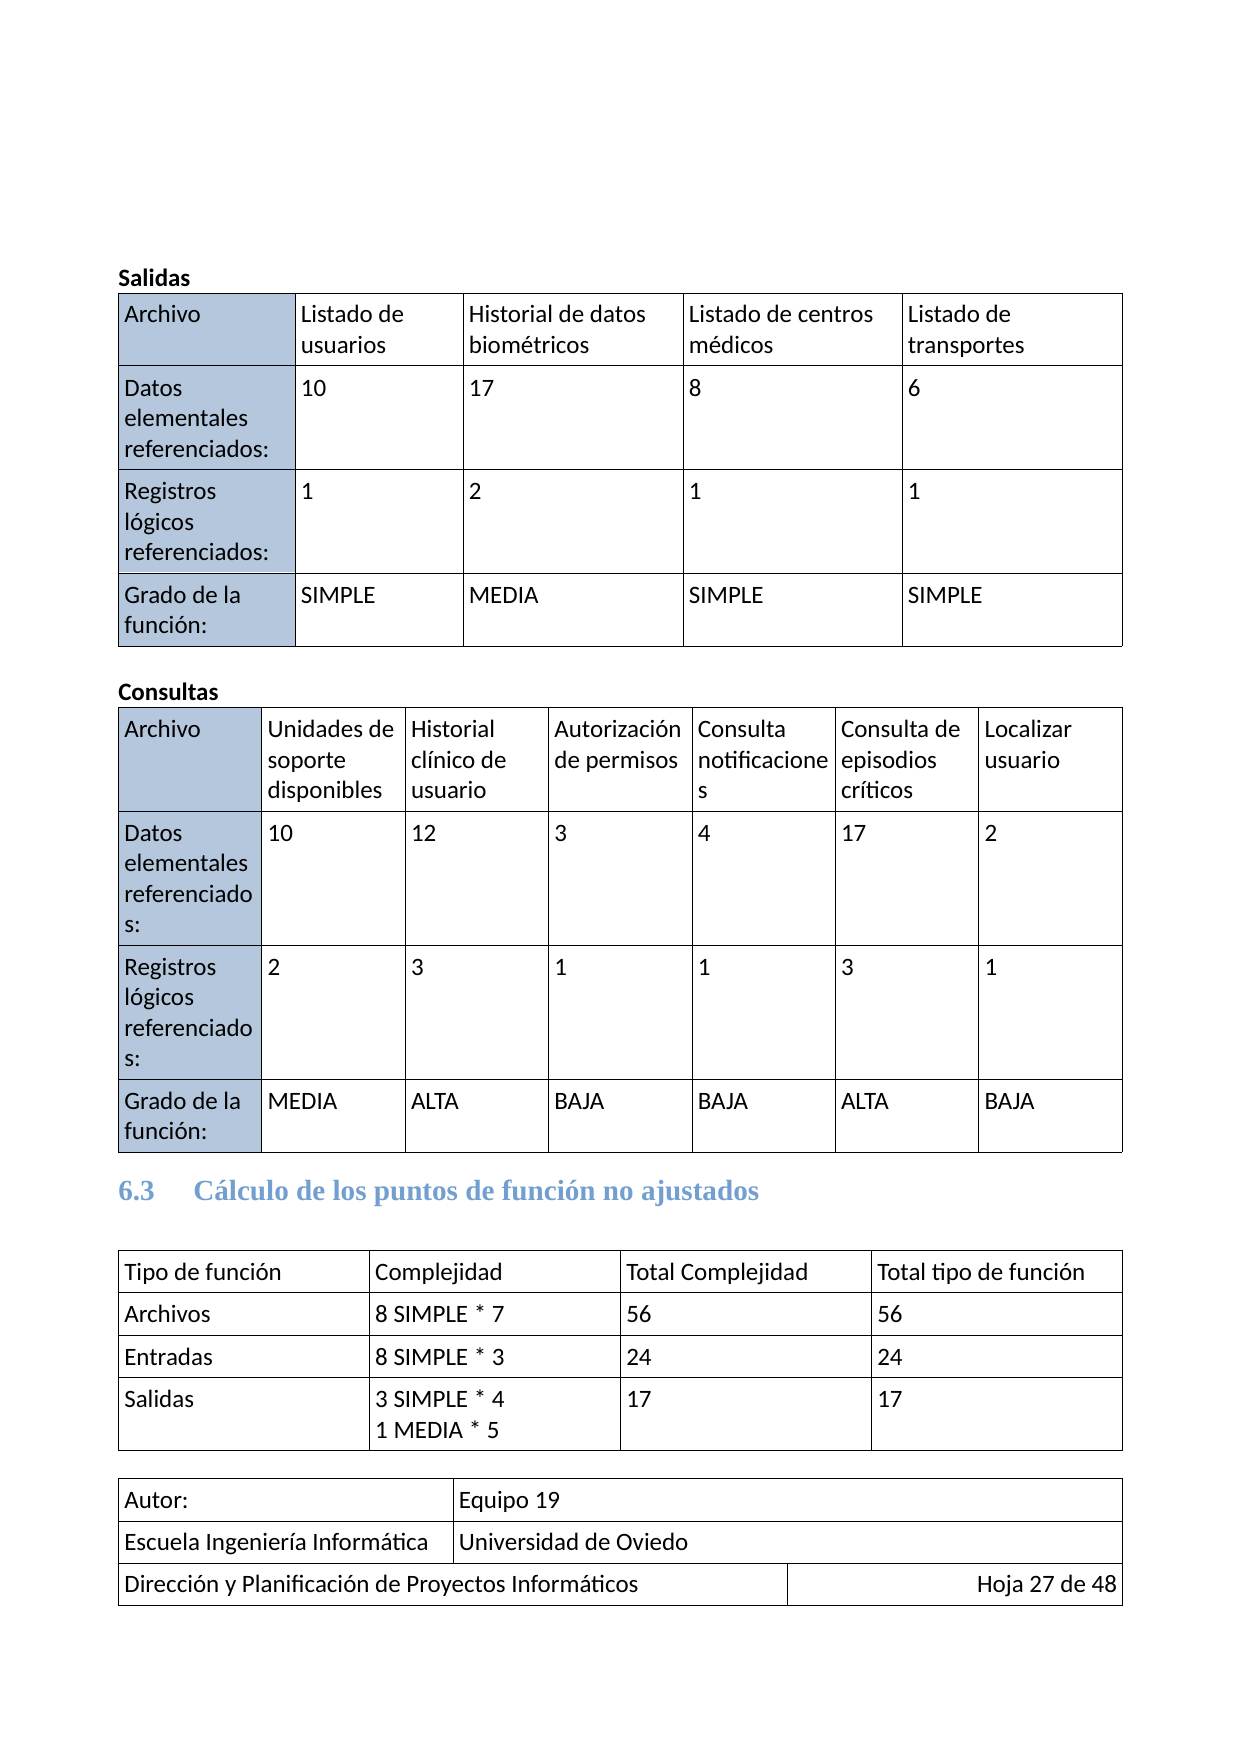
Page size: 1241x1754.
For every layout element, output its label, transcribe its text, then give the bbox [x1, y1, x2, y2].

table_cell SIMPLE [684, 574, 902, 646]
table_cell BAJA [693, 1080, 835, 1152]
table_header Complejidad [370, 1251, 620, 1292]
table_header Archivo [119, 294, 295, 365]
table_cell 56 [621, 1293, 871, 1335]
table_cell ALTA [836, 1080, 978, 1152]
table_cell 1 [903, 470, 1122, 572]
table_cell MEDIA [262, 1080, 405, 1152]
table_cell 1 [549, 946, 692, 1079]
table_cell 1 [296, 470, 463, 572]
table_cell 17 [621, 1378, 871, 1450]
table_cell 2 [262, 946, 405, 1079]
table_cell 3 [406, 946, 548, 1079]
table_cell Grado de la función: [119, 574, 295, 646]
table_cell 2 [464, 470, 683, 572]
table_cell 56 [872, 1293, 1122, 1335]
table_cell Datos elementales referenciados: [119, 812, 261, 945]
subtitle Cálculo de los puntos de función no ajustados [118, 1173, 1122, 1207]
table_cell 8 SIMPLE * 7 [370, 1293, 620, 1335]
table_header Listado de usuarios [296, 294, 463, 365]
table_cell Grado de la función: [119, 1080, 261, 1152]
table_cell 10 [262, 812, 405, 945]
table_cell Entradas [119, 1336, 369, 1377]
table_cell 17 [872, 1378, 1122, 1450]
table_header Consulta notificaciones [693, 708, 835, 811]
table_cell BAJA [979, 1080, 1122, 1152]
table_header Archivo [119, 708, 261, 811]
table_cell SIMPLE [296, 574, 463, 646]
table_cell Registros lógicos referenciados: [119, 946, 261, 1079]
table_header Total tipo de función [872, 1251, 1122, 1292]
table_cell 8 SIMPLE * 3 [370, 1336, 620, 1377]
text Consultas [118, 677, 1122, 707]
table_cell 1 [979, 946, 1122, 1079]
table_header Tipo de función [119, 1251, 369, 1292]
table_cell 3 [836, 946, 978, 1079]
table_cell 1 [693, 946, 835, 1079]
text Salidas [118, 262, 1122, 292]
table_cell 24 [621, 1336, 871, 1377]
table_cell Salidas [119, 1378, 369, 1450]
table_cell BAJA [549, 1080, 692, 1152]
table_cell Archivos [119, 1293, 369, 1335]
table_cell Datos elementales referenciados: [119, 366, 295, 469]
table_header Consulta de episodios críticos [836, 708, 978, 811]
table_cell 8 [684, 366, 902, 469]
table_cell Registros lógicos referenciados: [119, 470, 295, 572]
table_cell MEDIA [464, 574, 683, 646]
table_cell 24 [872, 1336, 1122, 1377]
table_cell 6 [903, 366, 1122, 469]
table_header Historial de datos biométricos [464, 294, 683, 365]
table_cell 2 [979, 812, 1122, 945]
table_cell SIMPLE [903, 574, 1122, 646]
table_header Total Complejidad [621, 1251, 871, 1292]
table_header Listado de centros médicos [684, 294, 902, 365]
table_cell ALTA [406, 1080, 548, 1152]
table_cell 17 [464, 366, 683, 469]
table_header Historial clínico de usuario [406, 708, 548, 811]
table_header Listado de transportes [903, 294, 1122, 365]
table_cell 1 [684, 470, 902, 572]
table_header Localizar usuario [979, 708, 1122, 811]
table_cell 4 [693, 812, 835, 945]
table_cell 10 [296, 366, 463, 469]
table_cell 3 SIMPLE * 4 1 MEDIA * 5 [370, 1378, 620, 1450]
table_cell 17 [836, 812, 978, 945]
table_cell 12 [406, 812, 548, 945]
table_header Autorización de permisos [549, 708, 692, 811]
table_cell 3 [549, 812, 692, 945]
table_header Unidades de soporte disponibles [262, 708, 405, 811]
